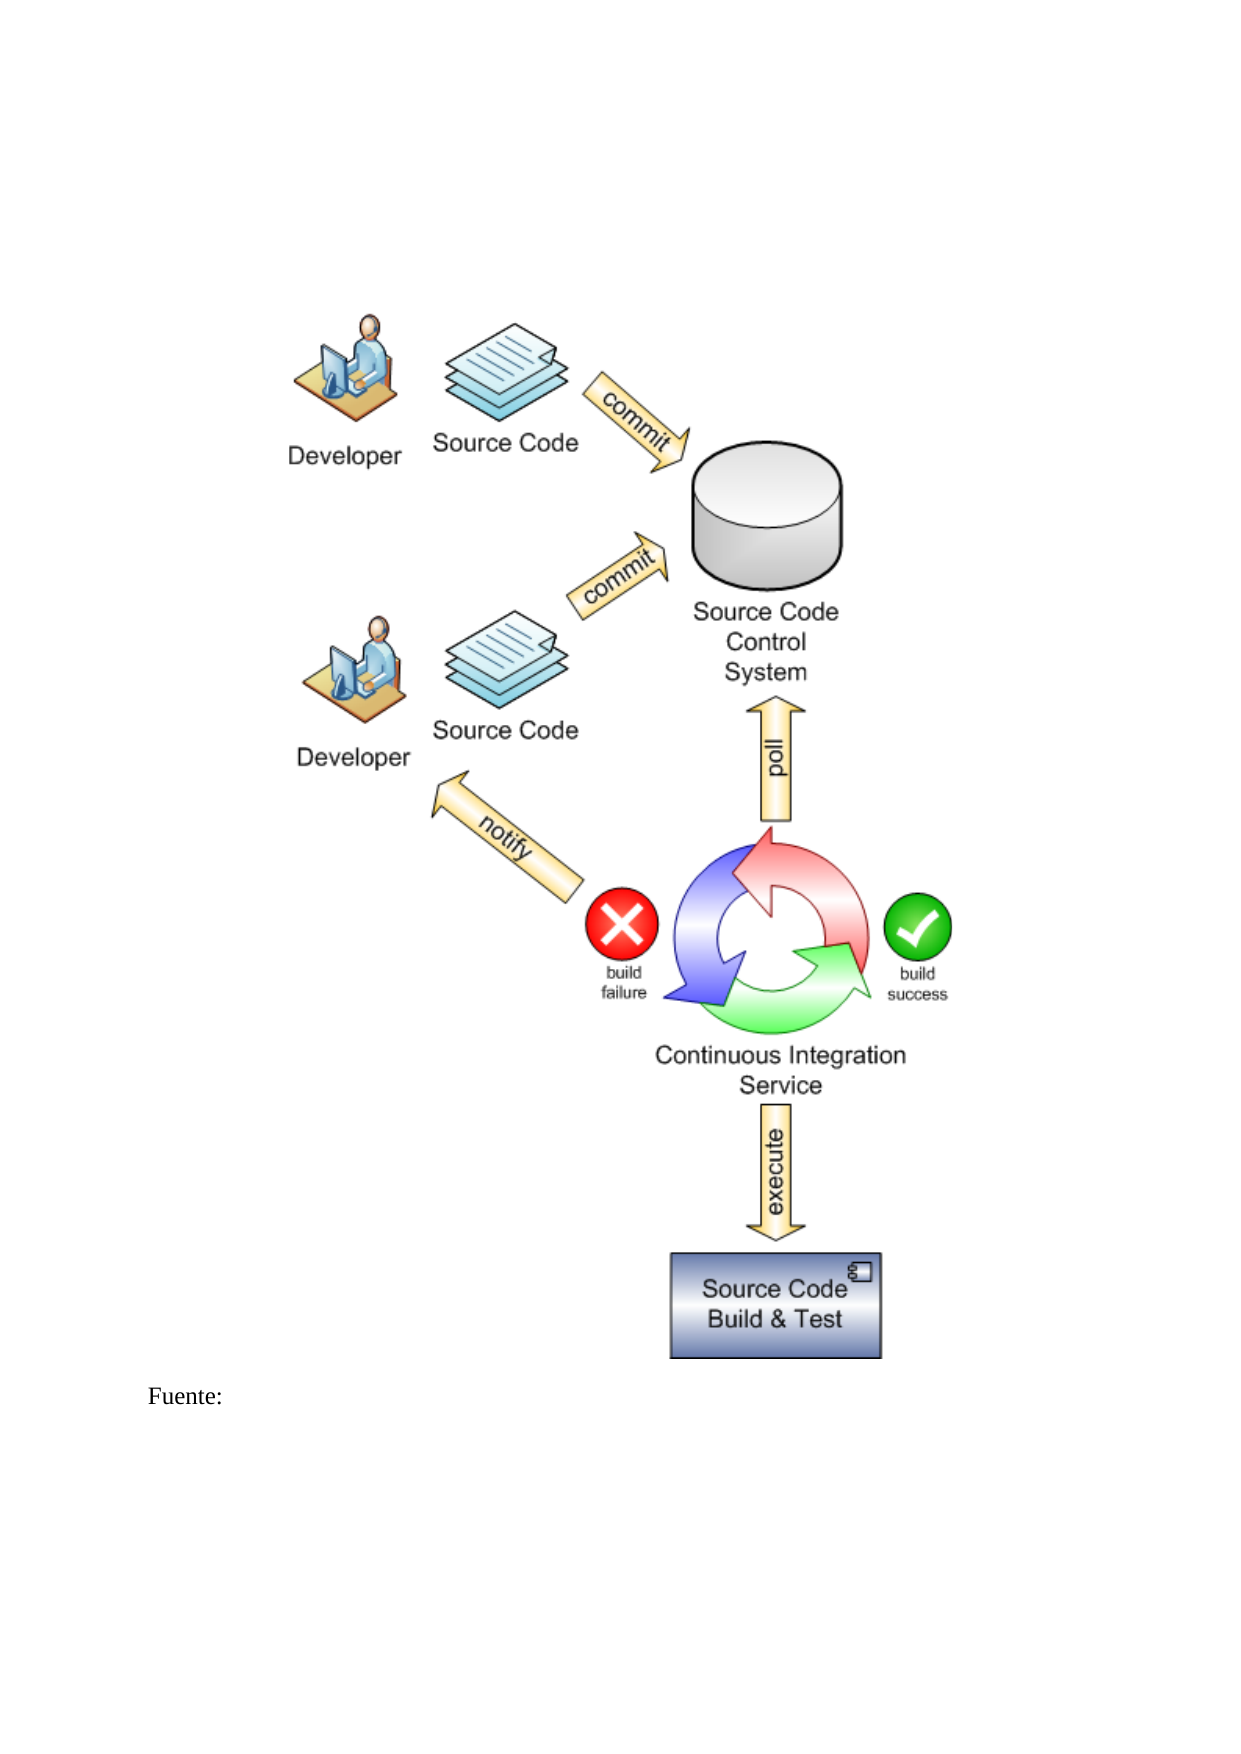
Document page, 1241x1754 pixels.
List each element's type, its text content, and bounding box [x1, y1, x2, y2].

picture [288, 308, 953, 1359]
text Fuente: [148, 1381, 1093, 1409]
